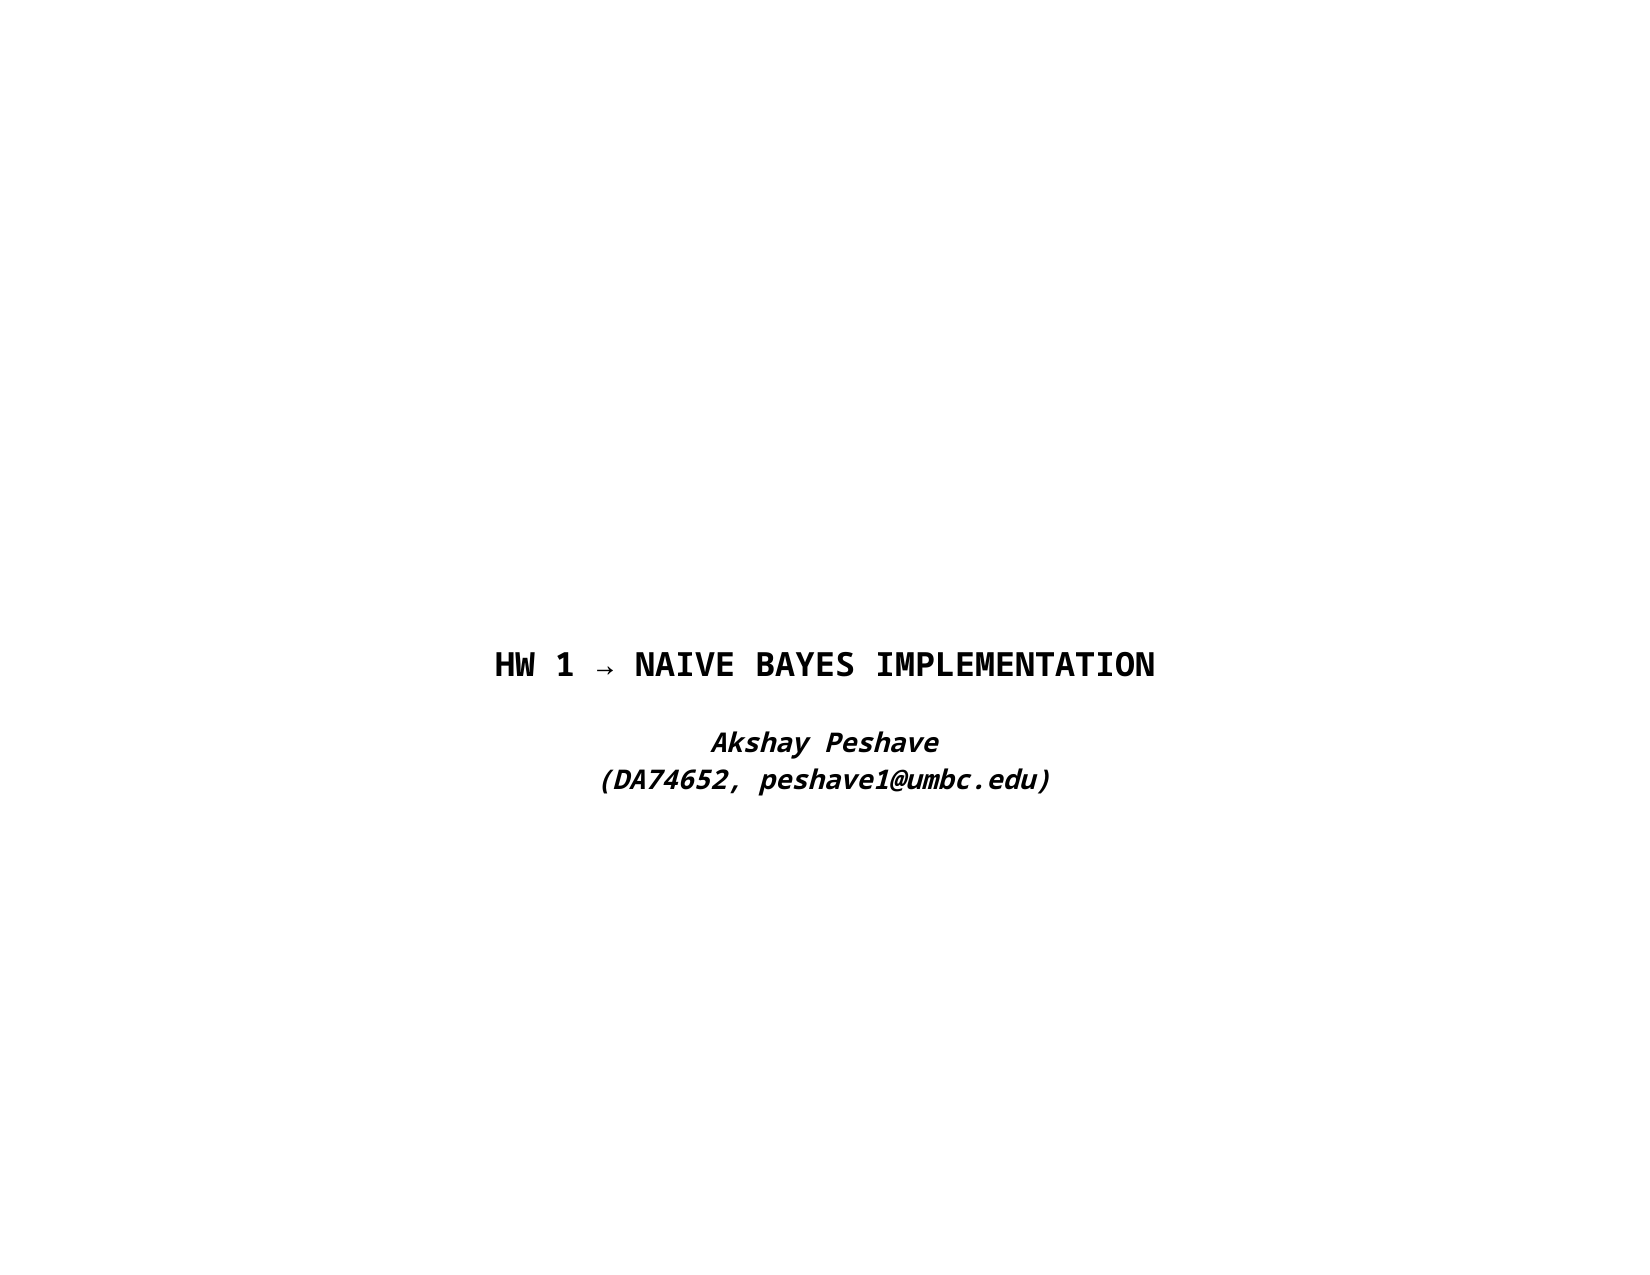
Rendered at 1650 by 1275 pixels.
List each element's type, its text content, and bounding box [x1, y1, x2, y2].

text (DA74652, peshave1@umbc.edu) [118, 760, 1532, 797]
text HW 1 → NAIVE BAYES IMPLEMENTATION [118, 641, 1532, 687]
text Akshay Peshave [118, 723, 1532, 760]
